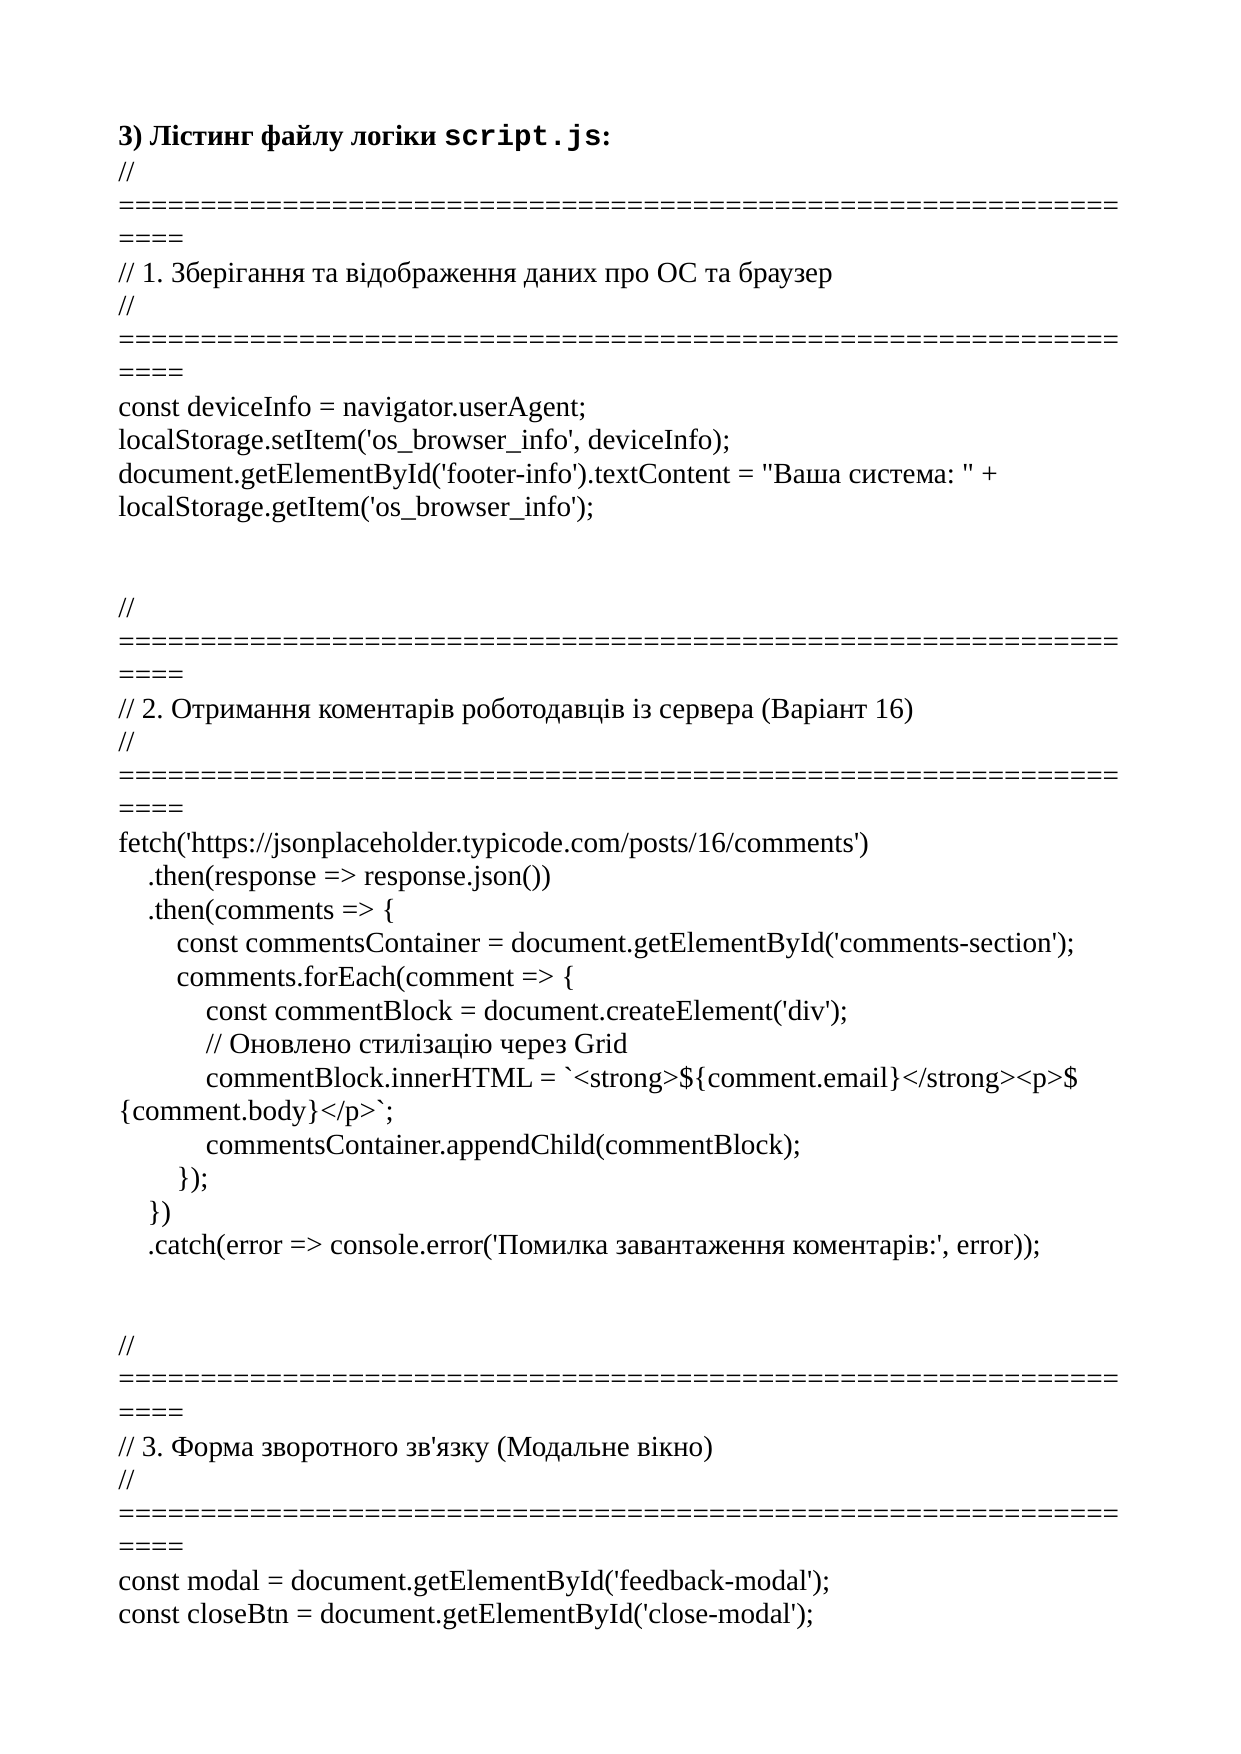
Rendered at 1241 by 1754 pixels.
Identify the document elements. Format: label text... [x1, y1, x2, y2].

text // Оновлено стилізацію через Grid [118, 1026, 1122, 1060]
text .then(comments => { [118, 892, 1122, 926]
text // ================================================================= [118, 1328, 1122, 1429]
text localStorage.setItem('os_browser_info', deviceInfo); [118, 422, 1122, 456]
text // 2. Отримання коментарів роботодавців із сервера (Варіант 16) [118, 691, 1122, 724]
text comments.forEach(comment => { [118, 959, 1122, 993]
text // ================================================================= [118, 1462, 1122, 1563]
text const commentBlock = document.createElement('div'); [118, 993, 1122, 1026]
text // ================================================================= [118, 590, 1122, 691]
text // ================================================================= [118, 724, 1122, 825]
text const commentsContainer = document.getElementById('comments-section'); [118, 926, 1122, 959]
text .then(response => response.json()) [118, 858, 1122, 892]
text fetch('https://jsonplaceholder.typicode.com/posts/16/comments') [118, 825, 1122, 858]
text }) [118, 1194, 1122, 1227]
text // 3. Форма зворотного зв'язку (Модальне вікно) [118, 1429, 1122, 1462]
text const closeBtn = document.getElementById('close-modal'); [118, 1596, 1122, 1630]
text commentsContainer.appendChild(commentBlock); [118, 1127, 1122, 1160]
text }); [118, 1160, 1122, 1194]
text .catch(error => console.error('Помилка завантаження коментарів:', error)); [118, 1227, 1122, 1261]
text 3) Лістинг файлу логіки script.js: [118, 118, 1122, 154]
text const modal = document.getElementById('feedback-modal'); [118, 1563, 1122, 1596]
text // ================================================================= [118, 288, 1122, 389]
text const deviceInfo = navigator.userAgent; [118, 389, 1122, 422]
text document.getElementById('footer-info').textContent = "Ваша система: " + localStorage.getItem('os_browser_info'); [118, 456, 1122, 523]
text // 1. Зберігання та відображення даних про ОС та браузер [118, 255, 1122, 288]
text commentBlock.innerHTML = `<strong>${comment.email}</strong><p>${comment.body}</p>`; [118, 1060, 1122, 1127]
text // ================================================================= [118, 154, 1122, 255]
